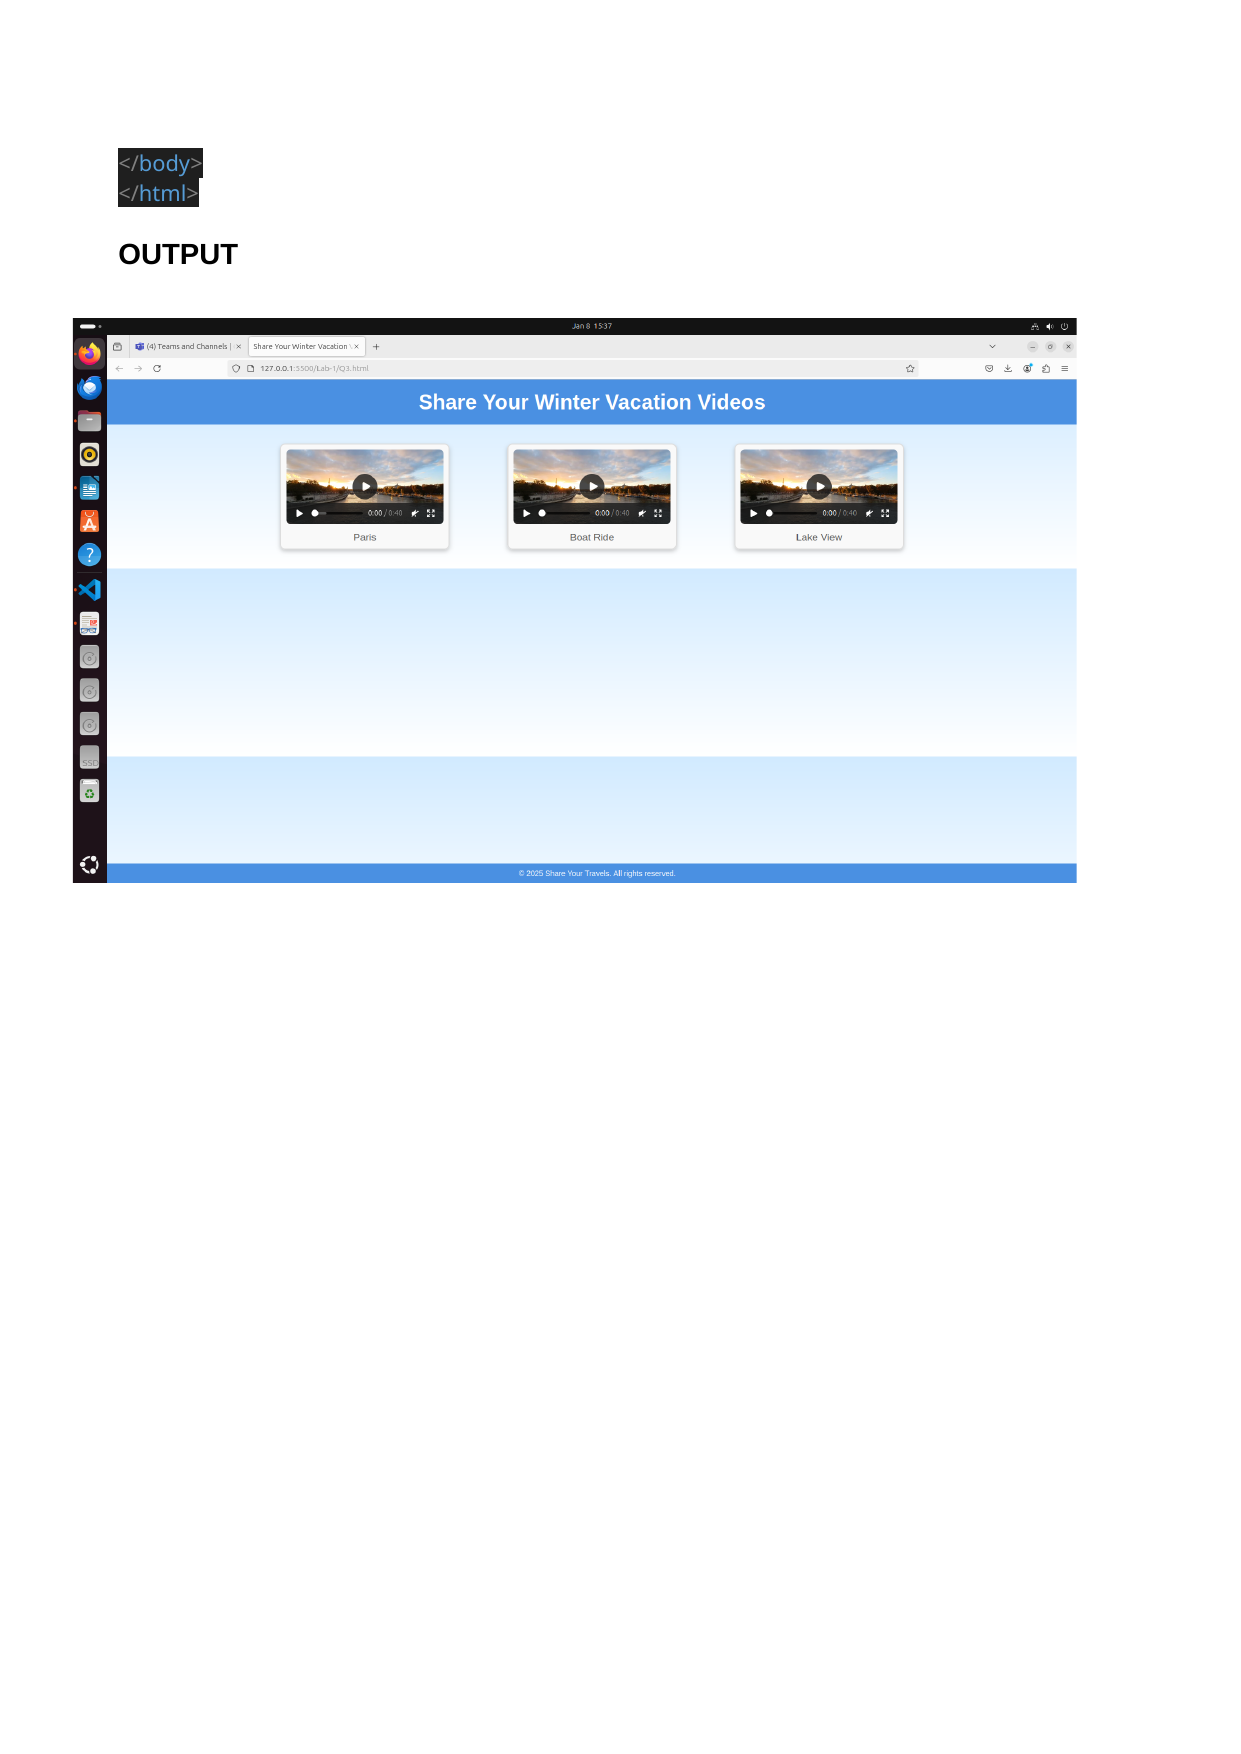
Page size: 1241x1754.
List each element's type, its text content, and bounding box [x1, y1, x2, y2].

picture [72, 318, 1077, 883]
text OUTPUT [118, 237, 1122, 271]
text </body> [118, 148, 1122, 178]
text </html> [118, 178, 1122, 207]
